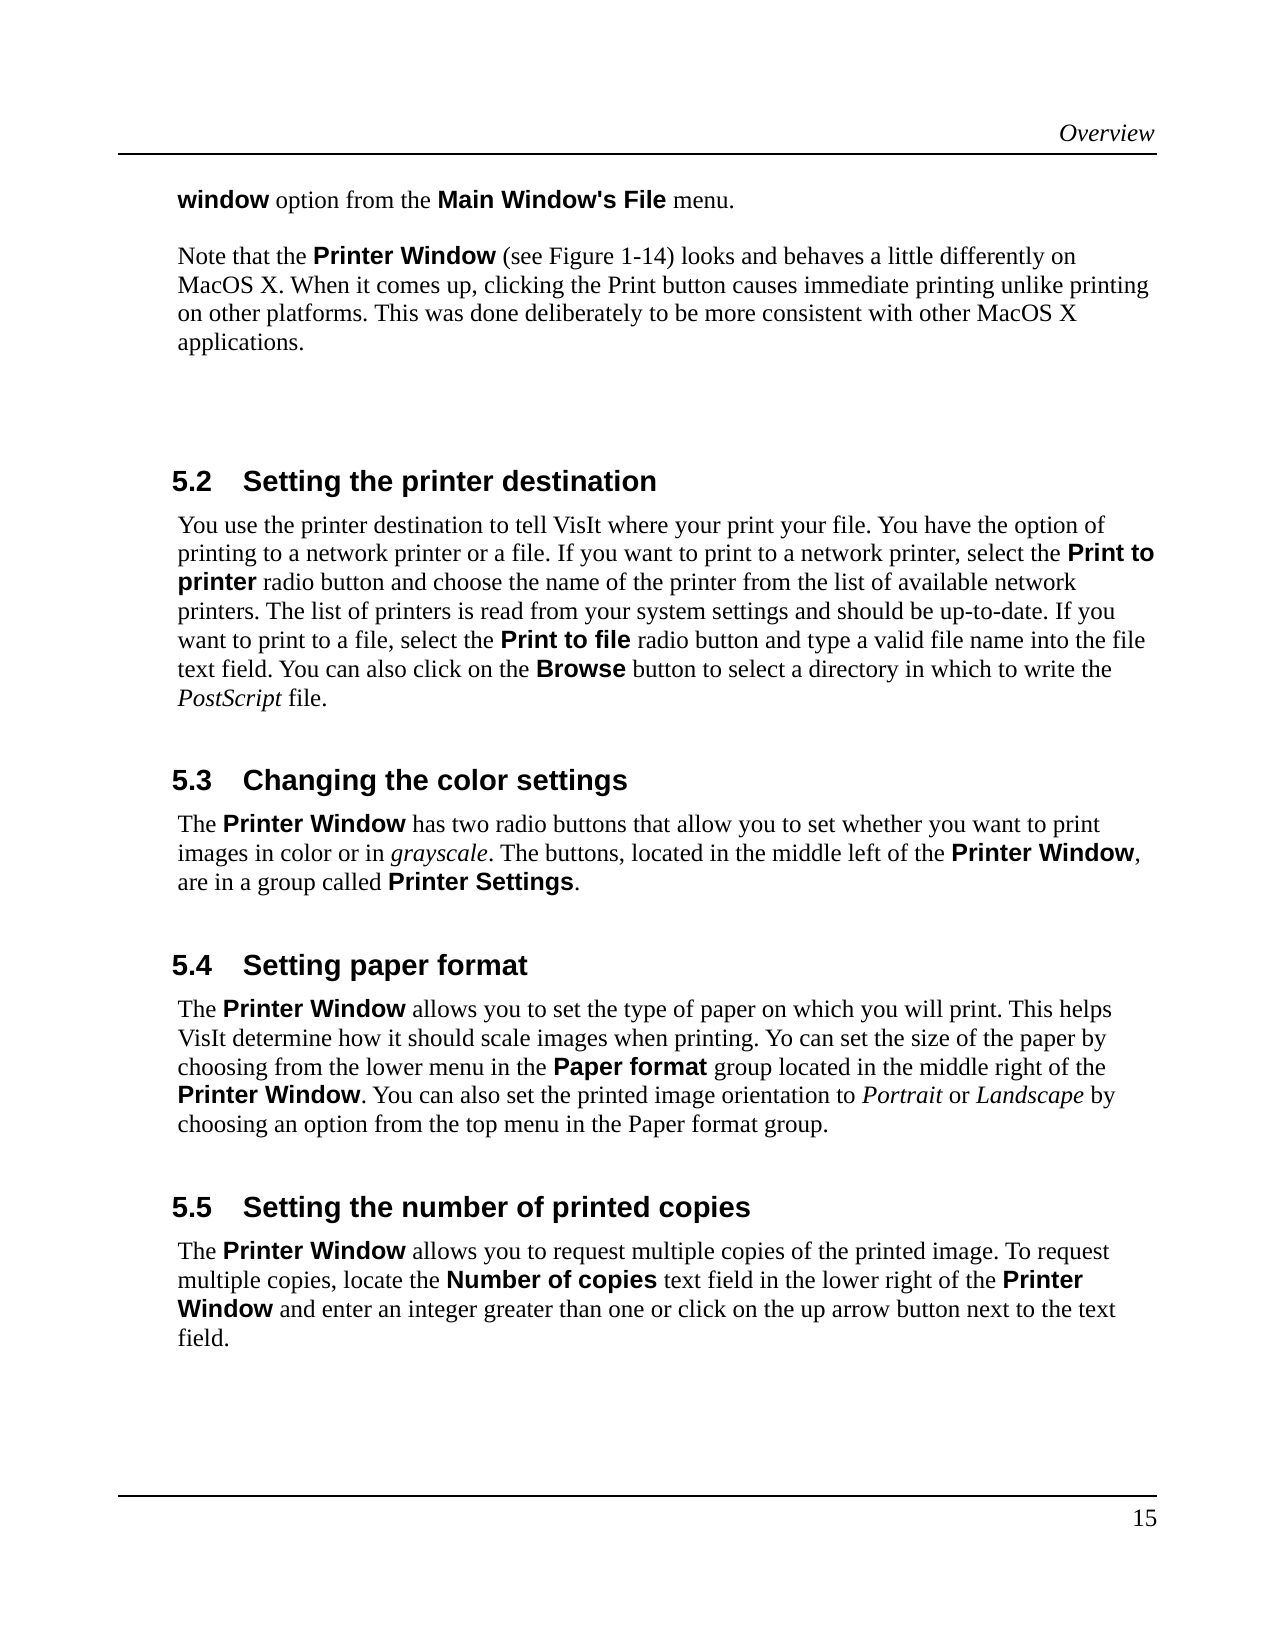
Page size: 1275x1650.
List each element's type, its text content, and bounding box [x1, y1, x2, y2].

subtitle Setting the number of printed copies [163, 1190, 1157, 1223]
subtitle Setting paper format [163, 948, 1157, 981]
text You use the printer destination to tell VisIt where your print your file. You have the option of printing to a network printer or a file. If you want to print to a network printer, select the Print to printer radio button and choose the name of the printer from the list of available network printers. The list of printers is read from your system settings and should be up-to-date. If you want to print to a file, select the Print to file radio button and type a valid file name into the file text field. You can also click on the Browse button to select a directory in which to write the PostScript file. [177, 510, 1157, 711]
text window option from the Main Window's File menu. [177, 185, 1157, 214]
subtitle Changing the color settings [163, 763, 1157, 797]
text Note that the Printer Window (see Figure 1-14) looks and behaves a little differently on MacOS X. When it comes up, clicking the Print button causes immediate printing unlike printing on other platforms. This was done deliberately to be more consistent with other MacOS X applications. [177, 241, 1157, 356]
text The Printer Window allows you to request multiple copies of the printed image. To request multiple copies, locate the Number of copies text field in the lower right of the Printer Window and enter an integer greater than one or click on the up arrow button next to the text field. [177, 1236, 1157, 1351]
subtitle Setting the printer destination [163, 464, 1157, 497]
text The Printer Window allows you to set the type of paper on which you will print. This helps VisIt determine how it should scale images when printing. Yo can set the size of the paper by choosing from the lower menu in the Paper format group located in the middle right of the Printer Window. You can also set the printed image orientation to Portrait or Landscape by choosing an option from the top menu in the Paper format group. [177, 994, 1157, 1138]
text The Printer Window has two radio buttons that allow you to set whether you want to print images in color or in grayscale. The buttons, located in the middle left of the Printer Window, are in a group called Printer Settings. [177, 809, 1157, 896]
